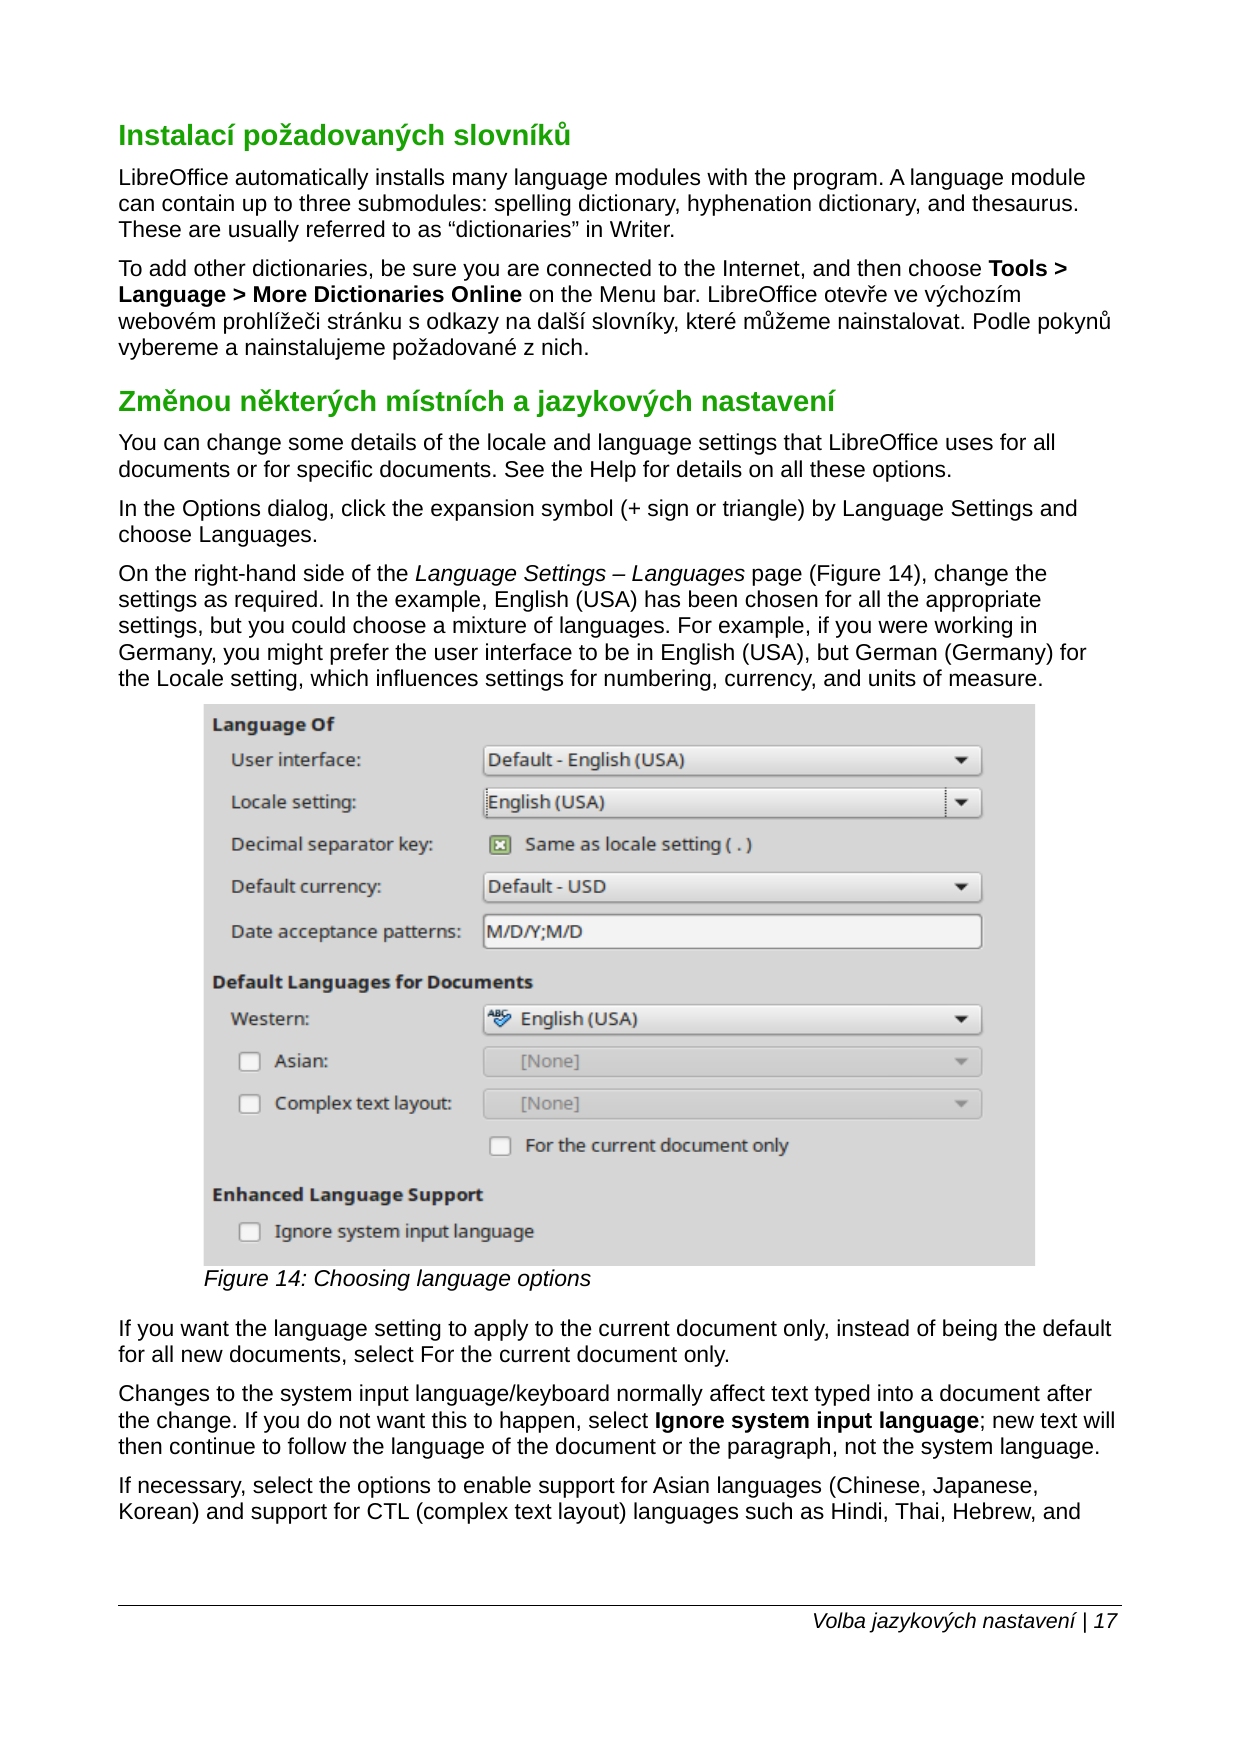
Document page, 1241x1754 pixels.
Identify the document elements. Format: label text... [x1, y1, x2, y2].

text On the right-hand side of the Language Settings – Languages page (Figure 14), change the settings as required. In the example, English (USA) has been chosen for all the appropriate settings, but you could choose a mixture of languages. For example, if you were working in Germany, you might prefer the user interface to be in English (USA), but German (Germany) for the Locale setting, which influences settings for numbering, currency, and units of measure. [118, 560, 1122, 692]
subtitle Instalací požadovaných slovníků [118, 118, 1122, 152]
text To add other dictionaries, be sure you are connected to the Internet, and then choose Tools > Language > More Dictionaries Online on the Menu bar. LibreOffice otevře ve výchozím webovém prohlížeči stránku s odkazy na další slovníky, které můžeme nainstalovat. Podle pokynů vybereme a nainstalujeme požadované z nich. [118, 255, 1122, 360]
text Changes to the system input language/keyboard normally affect text typed into a document after the change. If you do not want this to happen, select Ignore system input language; new text will then continue to follow the language of the document or the paragraph, not the system language. [118, 1380, 1122, 1459]
text In the Options dialog, click the expansion symbol (+ sign or triangle) by Language Settings and choose Languages. [118, 494, 1122, 547]
subtitle Změnou některých místních a jazykových nastavení [118, 384, 1122, 418]
text If necessary, select the options to enable support for Asian languages (Chinese, Japanese, Korean) and support for CTL (complex text layout) languages such as Hindi, Thai, Hebrew, and [118, 1472, 1122, 1524]
text If you want the language setting to apply to the current document only, instead of being the default for all new documents, select For the current document only. [118, 1315, 1122, 1368]
picture [203, 704, 1036, 1266]
text You can change some details of the locale and language settings that LibreOffice uses for all documents or for specific documents. See the Help for details on all these options. [118, 429, 1122, 482]
text LibreOffice automatically installs many language modules with the program. A language module can contain up to three submodules: spelling dictionary, hyphenation dictionary, and thesaurus. These are usually referred to as “dictionaries” in Writer. [118, 163, 1122, 242]
text Figure 14: Choosing language options [204, 1265, 1037, 1291]
